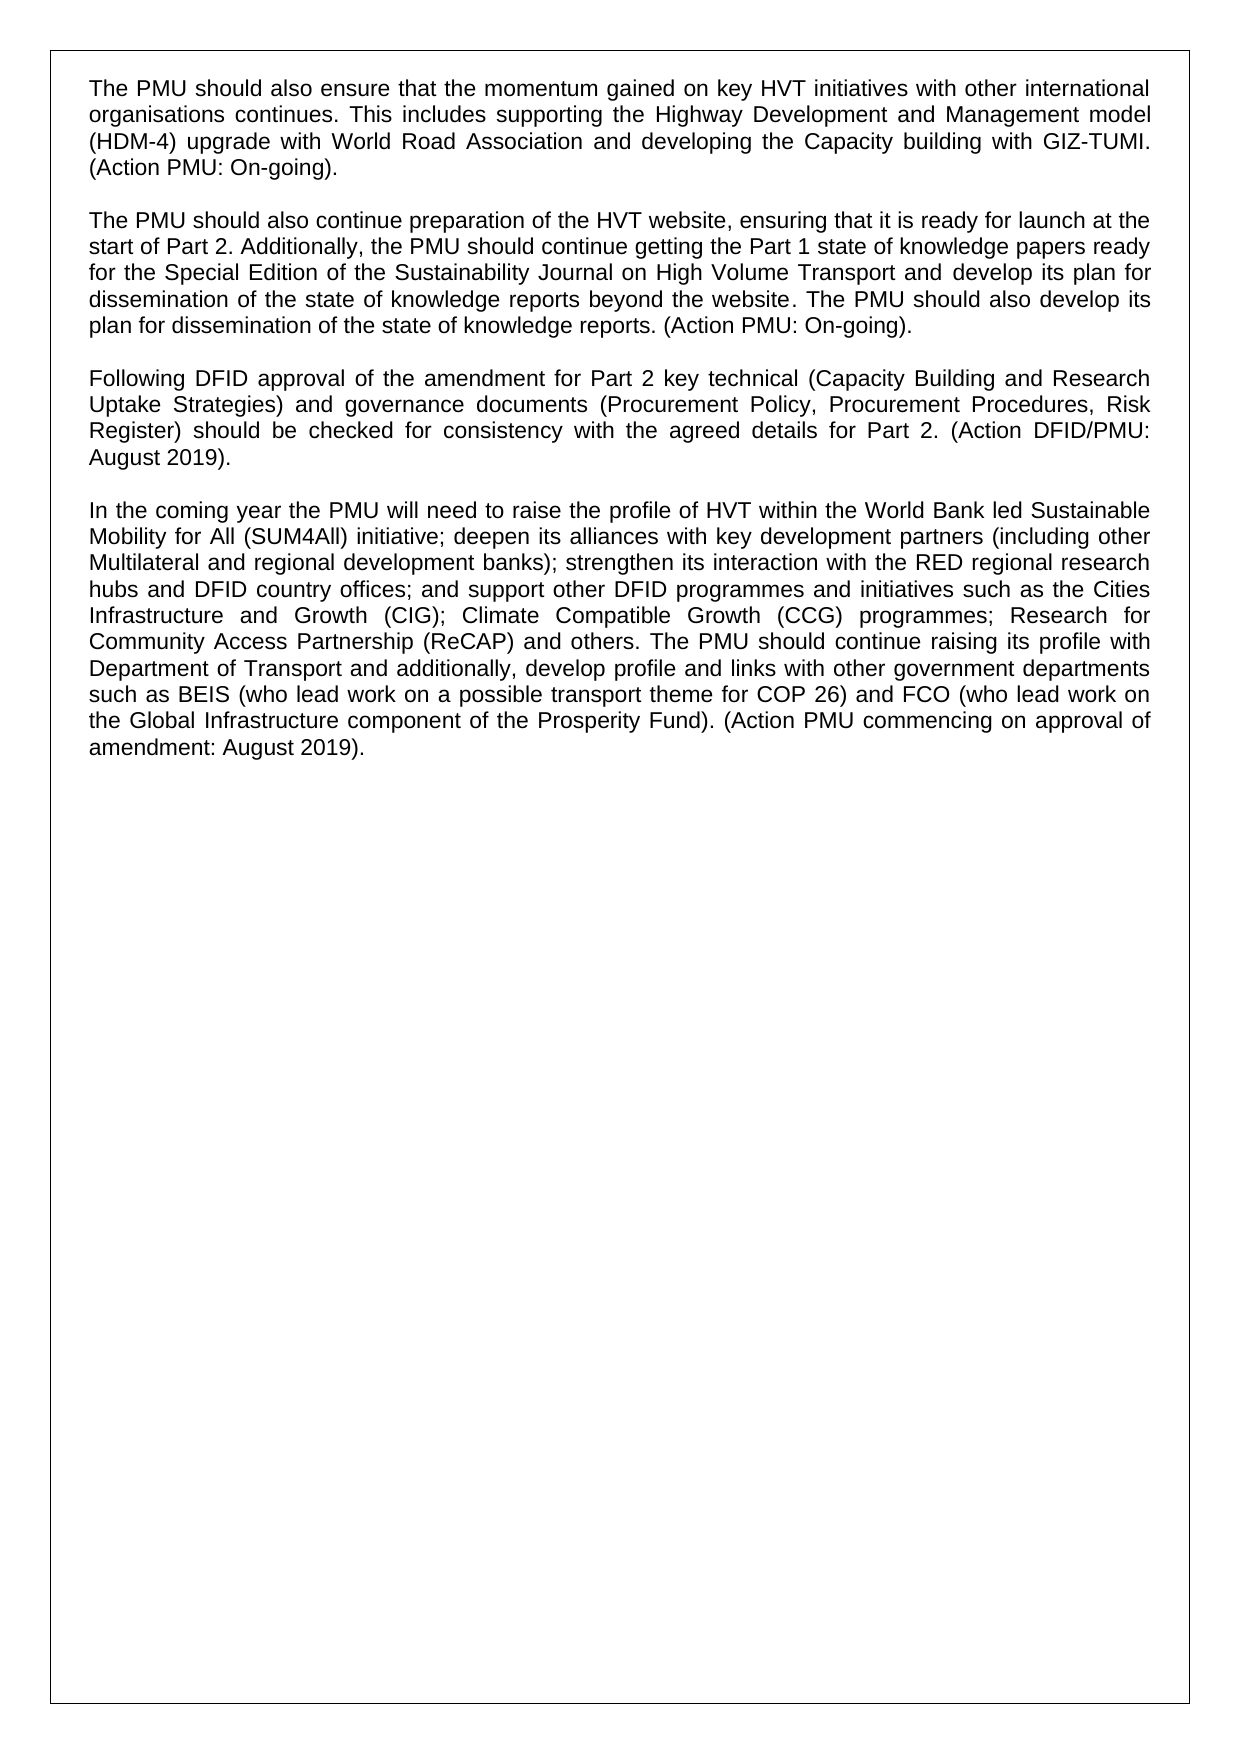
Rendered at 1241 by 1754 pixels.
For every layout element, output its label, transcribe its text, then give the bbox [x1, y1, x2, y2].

text In the coming year the PMU will need to raise the profile of HVT within the World Bank led Sustainable Mobility for All (SUM4All) initiative; deepen its alliances with key development partners (including other Multilateral and regional development banks); strengthen its interaction with the RED regional research hubs and DFID country offices; and support other DFID programmes and initiatives such as the Cities Infrastructure and Growth (CIG); Climate Compatible Growth (CCG) programmes; Research for Community Access Partnership (ReCAP) and others. The PMU should continue raising its profile with Department of Transport and additionally, develop profile and links with other government departments such as BEIS (who lead work on a possible transport theme for COP 26) and FCO (who lead work on the Global Infrastructure component of the Prosperity Fund). (Action PMU commencing on approval of amendment: August 2019). [89, 497, 1152, 760]
text The PMU should also ensure that the momentum gained on key HVT initiatives with other international organisations continues. This includes supporting the Highway Development and Management model (HDM-4) upgrade with World Road Association and developing the Capacity building with GIZ-TUMI. (Action PMU: On-going). [89, 75, 1152, 180]
text Following DFID approval of the amendment for Part 2 key technical (Capacity Building and Research Uptake Strategies) and governance documents (Procurement Policy, Procurement Procedures, Risk Register) should be checked for consistency with the agreed details for Part 2. (Action DFID/PMU: August 2019). [89, 365, 1152, 470]
text The PMU should also continue preparation of the HVT website, ensuring that it is ready for launch at the start of Part 2. Additionally, the PMU should continue getting the Part 1 state of knowledge papers ready for the Special Edition of the Sustainability Journal on High Volume Transport and develop its plan for dissemination of the state of knowledge reports beyond the website. The PMU should also develop its plan for dissemination of the state of knowledge reports. (Action PMU: On-going). [89, 207, 1152, 338]
